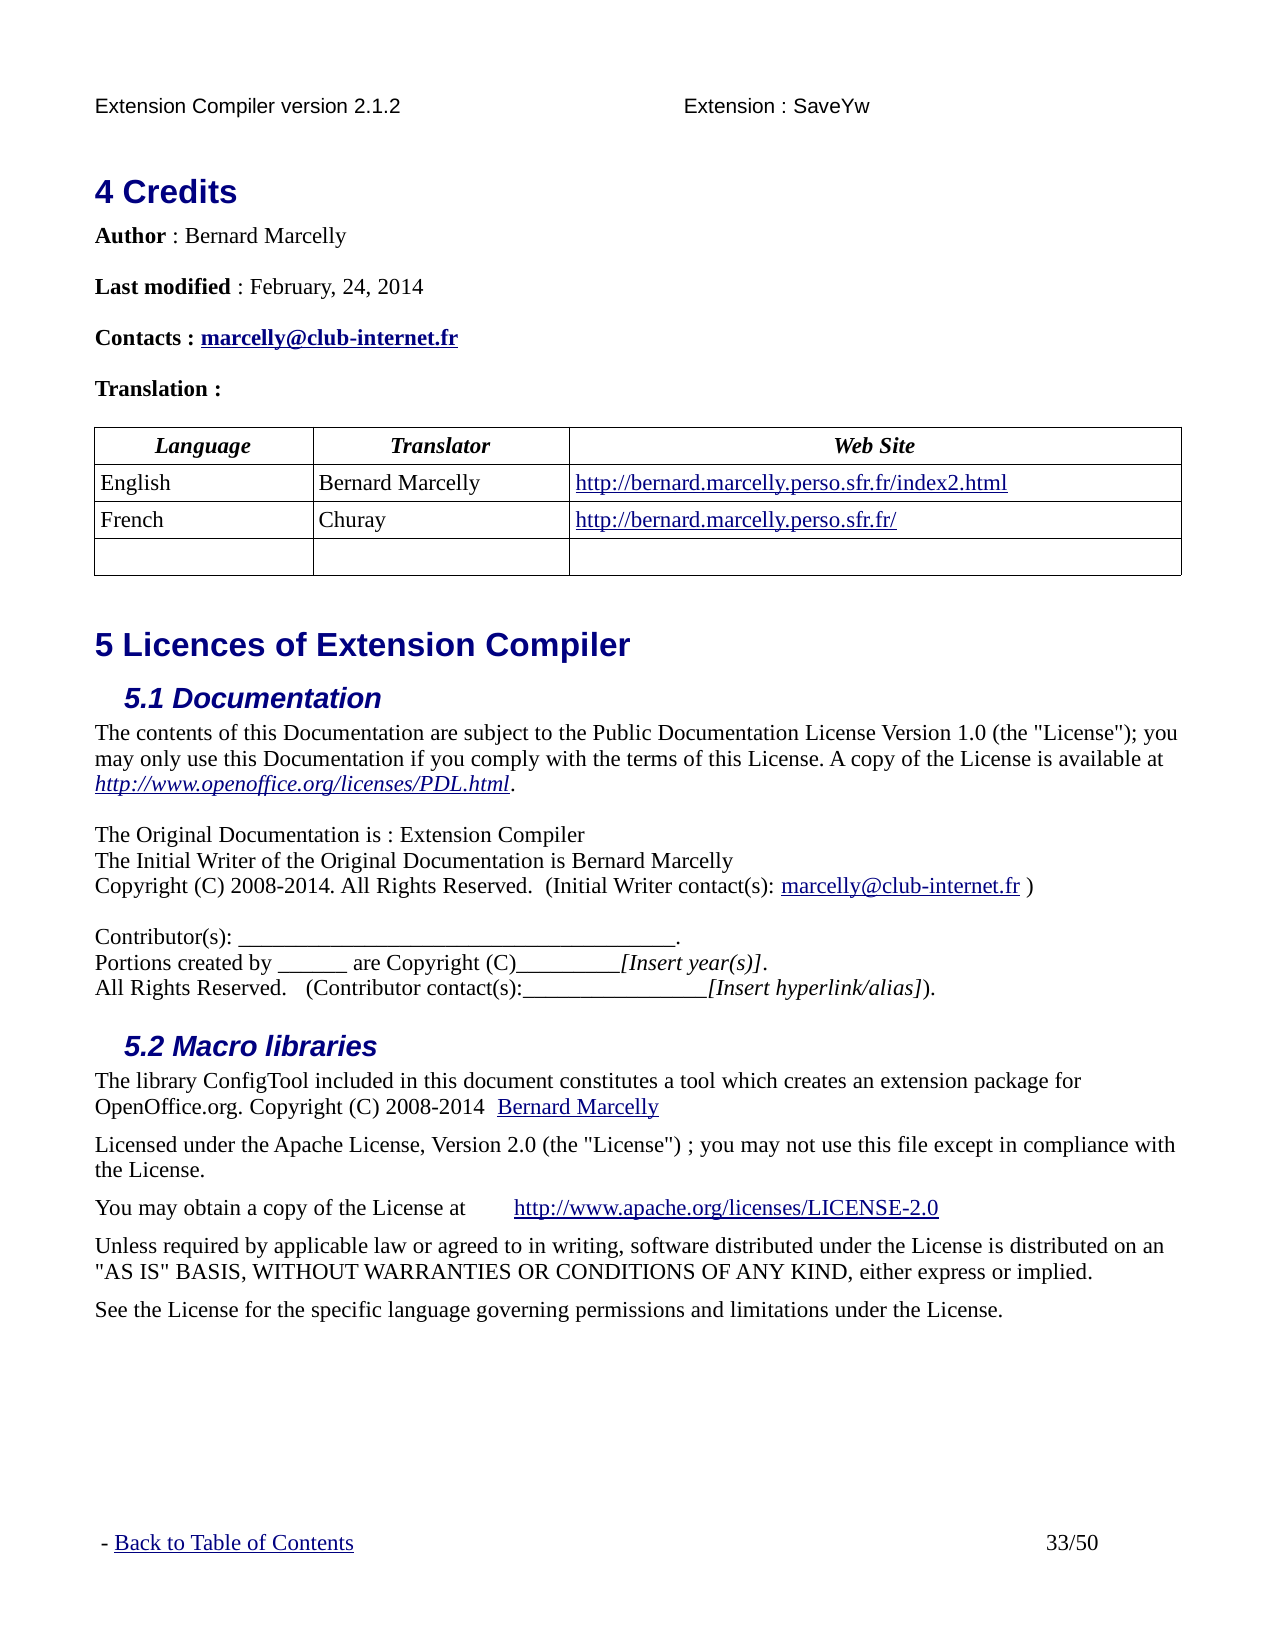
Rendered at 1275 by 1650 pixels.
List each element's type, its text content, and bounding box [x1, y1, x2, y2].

table_cell [95, 539, 313, 575]
text The library ConfigTool included in this document constitutes a tool which creates an extension package for OpenOffice.org. Copyright (C) 2008-2014 Bernard Marcelly [94, 1068, 1181, 1119]
subtitle Macro libraries [124, 1030, 1181, 1062]
table_cell [314, 539, 569, 575]
table_cell http://bernard.marcelly.perso.sfr.fr/index2.html [570, 465, 1181, 501]
table_cell [570, 539, 1181, 575]
text All Rights Reserved. (Contributor contact(s):________________[Insert hyperlink/alias]). [94, 975, 1181, 1001]
table_header Web Site [570, 428, 1181, 464]
text The Original Documentation is : Extension Compiler [94, 822, 1181, 848]
table_header Language [95, 428, 313, 464]
text The Initial Writer of the Original Documentation is Bernard Marcelly [94, 848, 1181, 873]
table_cell Churay [314, 502, 569, 538]
text Contributor(s): ______________________________________. [94, 924, 1181, 950]
text Copyright (C) 2008-2014. All Rights Reserved. (Initial Writer contact(s): marcelly@club-internet.fr ) [94, 873, 1181, 899]
subtitle Licences of Extension Compiler [94, 626, 1181, 663]
text Last modified : February, 24, 2014 [94, 273, 1181, 299]
table_cell English [95, 465, 313, 501]
text You may obtain a copy of the License at http://www.apache.org/licenses/LICENSE-2.0 [94, 1195, 1181, 1221]
text Author : Bernard Marcelly [94, 222, 1181, 248]
subtitle Documentation [124, 682, 1181, 714]
text Licensed under the Apache License, Version 2.0 (the "License") ; you may not use this file except in compliance with the License. [94, 1132, 1181, 1183]
subtitle Credits [94, 172, 1181, 210]
text The contents of this Documentation are subject to the Public Documentation License Version 1.0 (the "License"); you may only use this Documentation if you comply with the terms of this License. A copy of the License is available at http://www.openoffice.org/licenses/PDL.html. [94, 720, 1181, 797]
text Contacts : marcelly@club-internet.fr [94, 324, 1181, 350]
table_header Translator [314, 428, 569, 464]
table_cell Bernard Marcelly [314, 465, 569, 501]
text Unless required by applicable law or agreed to in writing, software distributed under the License is distributed on an "AS IS" BASIS, WITHOUT WARRANTIES OR CONDITIONS OF ANY KIND, either express or implied. [94, 1233, 1181, 1284]
table_cell http://bernard.marcelly.perso.sfr.fr/ [570, 502, 1181, 538]
table_cell French [95, 502, 313, 538]
text See the License for the specific language governing permissions and limitations under the License. [94, 1297, 1181, 1322]
text Translation : [94, 376, 1181, 401]
text Portions created by ______ are Copyright (C)_________[Insert year(s)]. [94, 950, 1181, 975]
